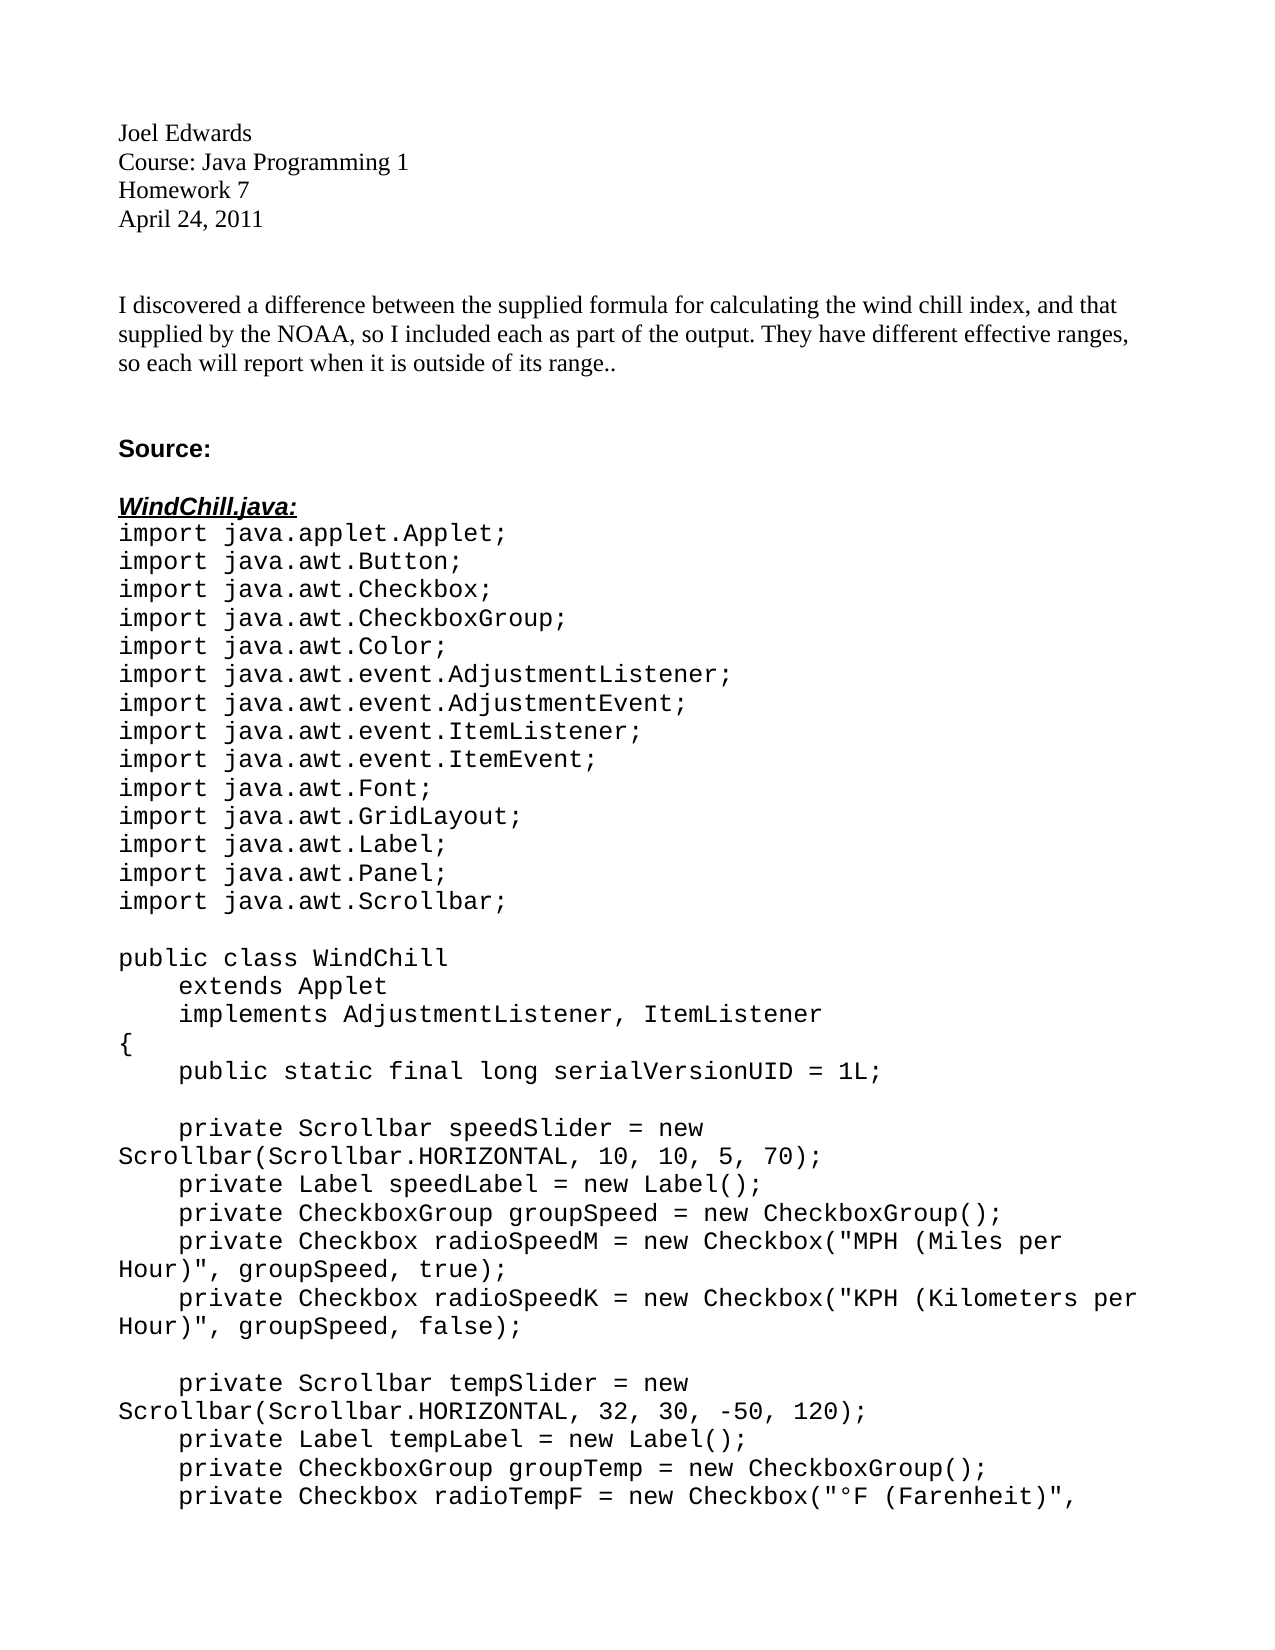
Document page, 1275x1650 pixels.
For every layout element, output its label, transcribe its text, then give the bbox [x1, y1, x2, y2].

text Course: Java Programming 1 [118, 147, 1157, 176]
text public static final long serialVersionUID = 1L; [118, 1058, 1157, 1087]
text import java.applet.Applet; [118, 520, 1157, 548]
text extends Applet [118, 973, 1157, 1002]
text April 24, 2011 [118, 204, 1157, 233]
text private Checkbox radioSpeedK = new Checkbox("KPH (Kilometers per Hour)", groupSpeed, false); [118, 1285, 1157, 1342]
text I discovered a difference between the supplied formula for calculating the wind chill index, and that supplied by the NOAA, so I included each as part of the output. They have different effective ranges, so each will report when it is outside of its range.. [118, 291, 1157, 377]
text public class WindChill [118, 945, 1157, 973]
text import java.awt.Label; [118, 832, 1157, 860]
text private Checkbox radioTempF = new Checkbox("°F (Farenheit)", [118, 1483, 1157, 1512]
text import java.awt.Scrollbar; [118, 888, 1157, 917]
text import java.awt.GridLayout; [118, 803, 1157, 832]
text private CheckboxGroup groupSpeed = new CheckboxGroup(); [118, 1200, 1157, 1228]
text private Scrollbar tempSlider = new Scrollbar(Scrollbar.HORIZONTAL, 32, 30, -50, 120); [118, 1370, 1157, 1427]
text Joel Edwards [118, 118, 1157, 147]
text private Label tempLabel = new Label(); [118, 1427, 1157, 1455]
text import java.awt.event.AdjustmentListener; [118, 662, 1157, 690]
text import java.awt.Checkbox; [118, 577, 1157, 605]
text import java.awt.Panel; [118, 860, 1157, 888]
text import java.awt.Button; [118, 548, 1157, 577]
text { [118, 1030, 1157, 1058]
text private Scrollbar speedSlider = new Scrollbar(Scrollbar.HORIZONTAL, 10, 10, 5, 70); [118, 1115, 1157, 1172]
text Homework 7 [118, 176, 1157, 204]
text private Label speedLabel = new Label(); [118, 1172, 1157, 1200]
text WindChill.java: [118, 491, 1157, 520]
text private CheckboxGroup groupTemp = new CheckboxGroup(); [118, 1455, 1157, 1483]
text import java.awt.CheckboxGroup; [118, 605, 1157, 633]
text import java.awt.Font; [118, 775, 1157, 803]
text private Checkbox radioSpeedM = new Checkbox("MPH (Miles per Hour)", groupSpeed, true); [118, 1228, 1157, 1285]
text import java.awt.Color; [118, 633, 1157, 662]
text implements AdjustmentListener, ItemListener [118, 1002, 1157, 1030]
text import java.awt.event.ItemListener; [118, 718, 1157, 747]
text import java.awt.event.AdjustmentEvent; [118, 690, 1157, 718]
text Source: [118, 434, 1157, 463]
text import java.awt.event.ItemEvent; [118, 747, 1157, 775]
